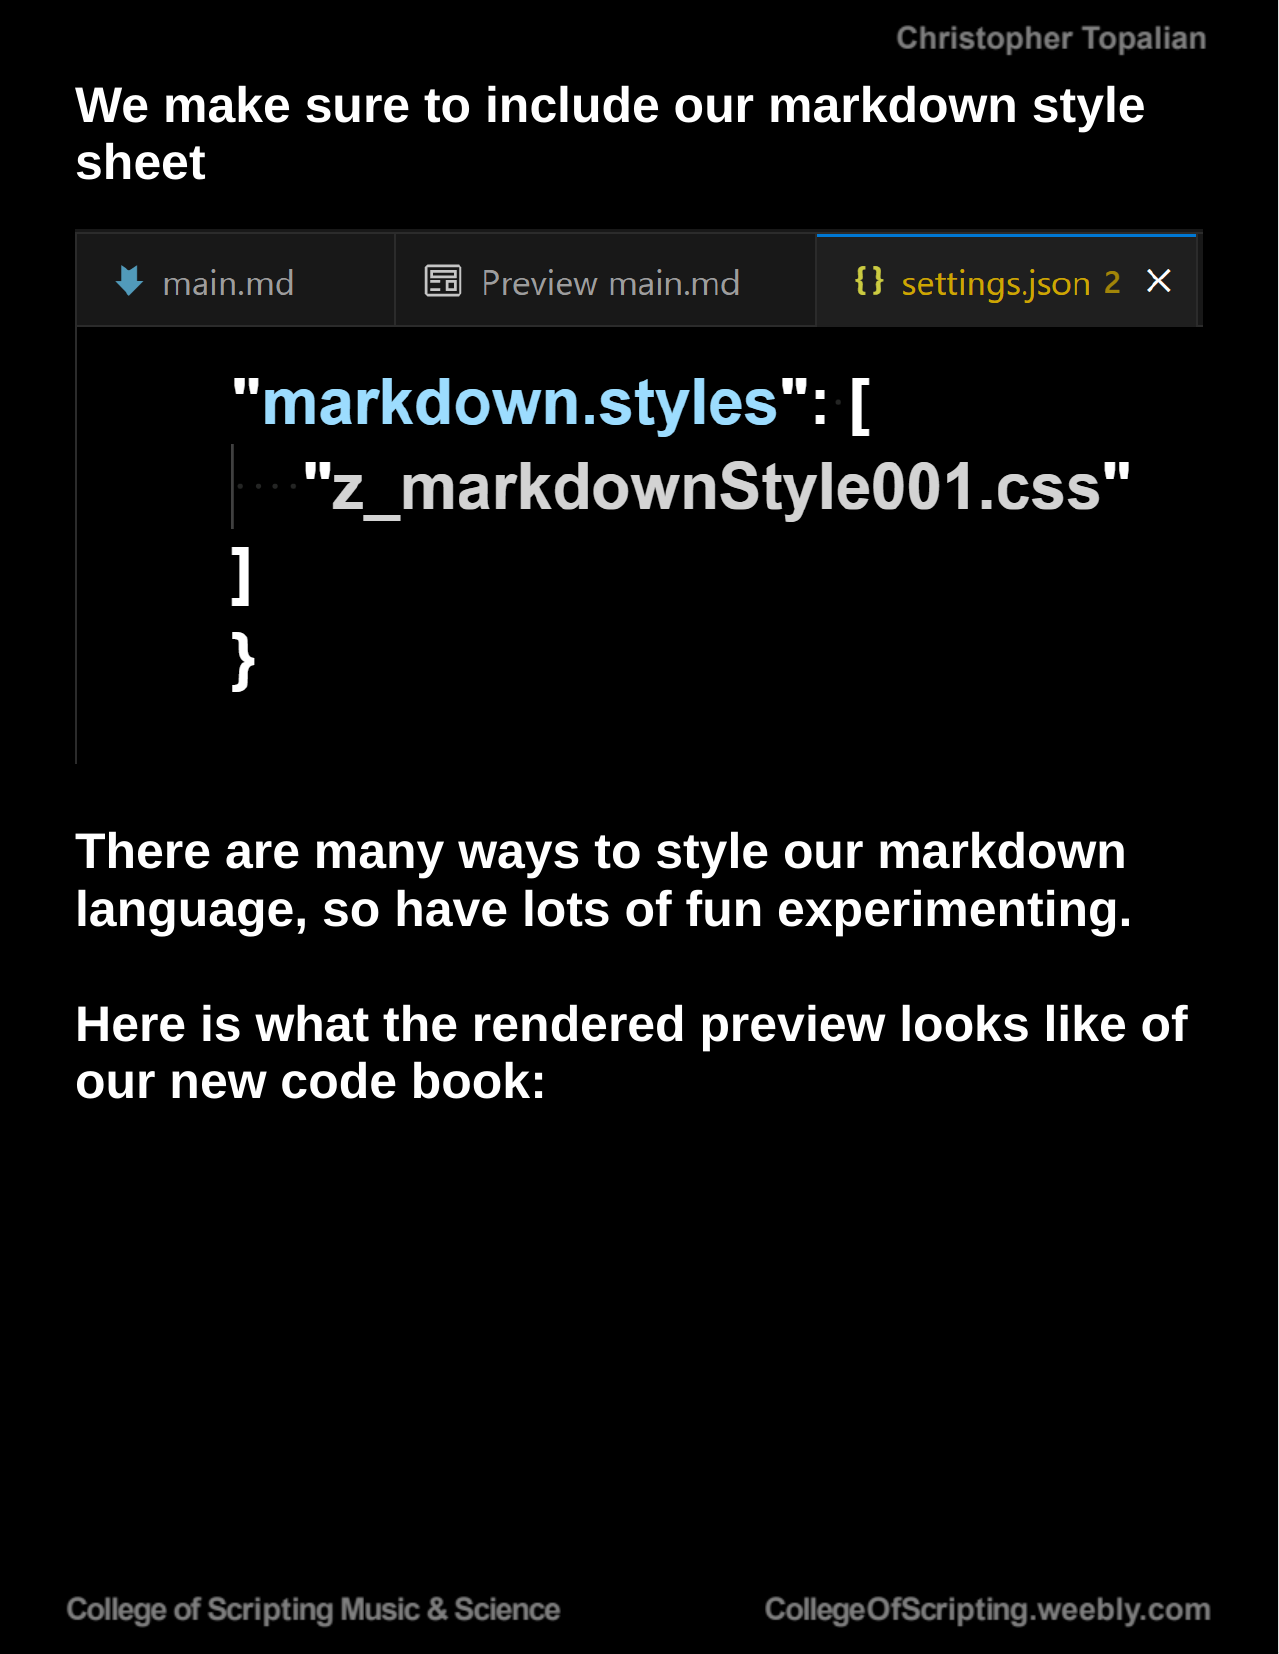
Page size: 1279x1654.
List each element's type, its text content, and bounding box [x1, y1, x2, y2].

text Here is what the rendered preview looks like of our new code book: [75, 994, 1203, 1109]
text We make sure to include our markdown style sheet [75, 75, 1203, 190]
text There are many ways to style our markdown language, so have lots of fun experimenting. [75, 821, 1203, 936]
picture [75, 229, 1203, 764]
